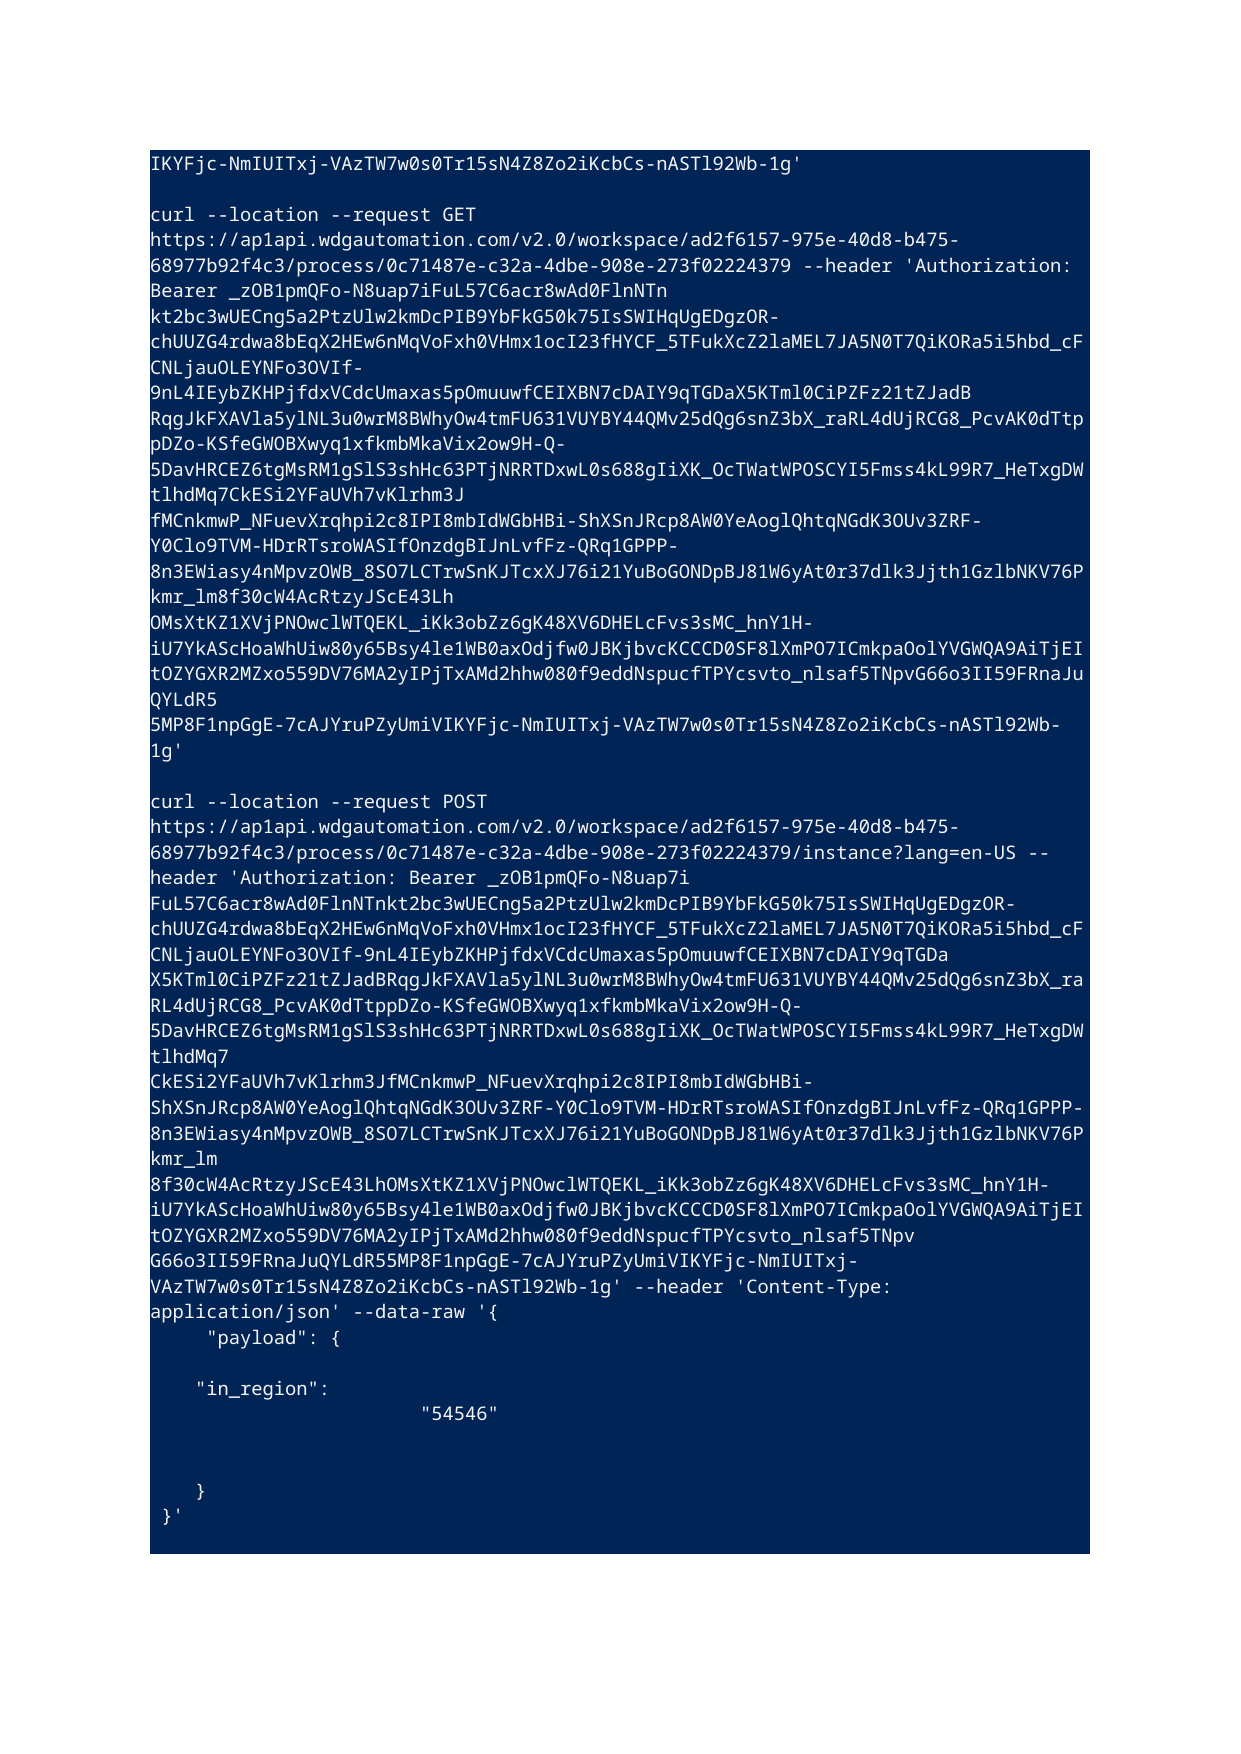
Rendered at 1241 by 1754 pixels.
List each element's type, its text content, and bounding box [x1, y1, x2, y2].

text }' [150, 1503, 1090, 1528]
text kt2bc3wUECng5a2PtzUlw2kmDcPIB9YbFkG50k75IsSWIHqUgEDgzOR-chUUZG4rdwa8bEqX2HEw6nMqVoFxh0VHmx1ocI23fHYCF_5TFukXcZ2laMEL7JA5N0T7QiKORa5i5hbd_cFCNLjauOLEYNFo3OVIf-9nL4IEybZKHPjfdxVCdcUmaxas5pOmuuwfCEIXBN7cDAIY9qTGDaX5KTml0CiPZFz21tZJadB [150, 303, 1090, 405]
text fMCnkmwP_NFuevXrqhpi2c8IPI8mbIdWGbHBi-ShXSnJRcp8AW0YeAoglQhtqNGdK3OUv3ZRF-Y0Clo9TVM-HDrRTsroWASIfOnzdgBIJnLvfFz-QRq1GPPP-8n3EWiasy4nMpvzOWB_8SO7LCTrwSnKJTcxXJ76i21YuBoGONDpBJ81W6yAt0r37dlk3Jjth1GzlbNKV76Pkmr_lm8f30cW4AcRtzyJScE43Lh [150, 507, 1090, 609]
text } [150, 1477, 1090, 1503]
text curl --location --request POST https://ap1api.wdgautomation.com/v2.0/workspace/ad2f6157-975e-40d8-b475-68977b92f4c3/process/0c71487e-c32a-4dbe-908e-273f02224379/instance?lang=en-US --header 'Authorization: Bearer _zOB1pmQFo-N8uap7i [150, 788, 1090, 890]
text "54546" [150, 1401, 1090, 1426]
text FuL57C6acr8wAd0FlnNTnkt2bc3wUECng5a2PtzUlw2kmDcPIB9YbFkG50k75IsSWIHqUgEDgzOR-chUUZG4rdwa8bEqX2HEw6nMqVoFxh0VHmx1ocI23fHYCF_5TFukXcZ2laMEL7JA5N0T7QiKORa5i5hbd_cFCNLjauOLEYNFo3OVIf-9nL4IEybZKHPjfdxVCdcUmaxas5pOmuuwfCEIXBN7cDAIY9qTGDa [150, 890, 1090, 967]
text "in_region": [150, 1375, 1090, 1401]
text G66o3II59FRnaJuQYLdR55MP8F1npGgE-7cAJYruPZyUmiVIKYFjc-NmIUITxj-VAzTW7w0s0Tr15sN4Z8Zo2iKcbCs-nASTl92Wb-1g' --header 'Content-Type: application/json' --data-raw '{ [150, 1247, 1090, 1324]
text 5MP8F1npGgE-7cAJYruPZyUmiVIKYFjc-NmIUITxj-VAzTW7w0s0Tr15sN4Z8Zo2iKcbCs-nASTl92Wb-1g' [150, 711, 1090, 762]
text RqgJkFXAVla5ylNL3u0wrM8BWhyOw4tmFU631VUYBY44QMv25dQg6snZ3bX_raRL4dUjRCG8_PcvAK0dTtppDZo-KSfeGWOBXwyq1xfkmbMkaVix2ow9H-Q-5DavHRCEZ6tgMsRM1gSlS3shHc63PTjNRRTDxwL0s688gIiXK_OcTWatWPOSCYI5Fmss4kL99R7_HeTxgDWtlhdMq7CkESi2YFaUVh7vKlrhm3J [150, 405, 1090, 507]
text 8f30cW4AcRtzyJScE43LhOMsXtKZ1XVjPNOwclWTQEKL_iKk3obZz6gK48XV6DHELcFvs3sMC_hnY1H-iU7YkAScHoaWhUiw80y65Bsy4le1WB0axOdjfw0JBKjbvcKCCCD0SF8lXmPO7ICmkpaOolYVGWQA9AiTjEItOZYGXR2MZxo559DV76MA2yIPjTxAMd2hhw080f9eddNspucfTPYcsvto_nlsaf5TNpv [150, 1171, 1090, 1247]
text OMsXtKZ1XVjPNOwclWTQEKL_iKk3obZz6gK48XV6DHELcFvs3sMC_hnY1H-iU7YkAScHoaWhUiw80y65Bsy4le1WB0axOdjfw0JBKjbvcKCCCD0SF8lXmPO7ICmkpaOolYVGWQA9AiTjEItOZYGXR2MZxo559DV76MA2yIPjTxAMd2hhw080f9eddNspucfTPYcsvto_nlsaf5TNpvG66o3II59FRnaJuQYLdR5 [150, 609, 1090, 711]
text "payload": { [150, 1324, 1090, 1349]
text curl --location --request GET https://ap1api.wdgautomation.com/v2.0/workspace/ad2f6157-975e-40d8-b475-68977b92f4c3/process/0c71487e-c32a-4dbe-908e-273f02224379 --header 'Authorization: Bearer _zOB1pmQFo-N8uap7iFuL57C6acr8wAd0FlnNTn [150, 201, 1090, 303]
text CkESi2YFaUVh7vKlrhm3JfMCnkmwP_NFuevXrqhpi2c8IPI8mbIdWGbHBi-ShXSnJRcp8AW0YeAoglQhtqNGdK3OUv3ZRF-Y0Clo9TVM-HDrRTsroWASIfOnzdgBIJnLvfFz-QRq1GPPP-8n3EWiasy4nMpvzOWB_8SO7LCTrwSnKJTcxXJ76i21YuBoGONDpBJ81W6yAt0r37dlk3Jjth1GzlbNKV76Pkmr_lm [150, 1069, 1090, 1171]
text X5KTml0CiPZFz21tZJadBRqgJkFXAVla5ylNL3u0wrM8BWhyOw4tmFU631VUYBY44QMv25dQg6snZ3bX_raRL4dUjRCG8_PcvAK0dTtppDZo-KSfeGWOBXwyq1xfkmbMkaVix2ow9H-Q-5DavHRCEZ6tgMsRM1gSlS3shHc63PTjNRRTDxwL0s688gIiXK_OcTWatWPOSCYI5Fmss4kL99R7_HeTxgDWtlhdMq7 [150, 967, 1090, 1069]
text IKYFjc-NmIUITxj-VAzTW7w0s0Tr15sN4Z8Zo2iKcbCs-nASTl92Wb-1g' [150, 150, 1090, 176]
